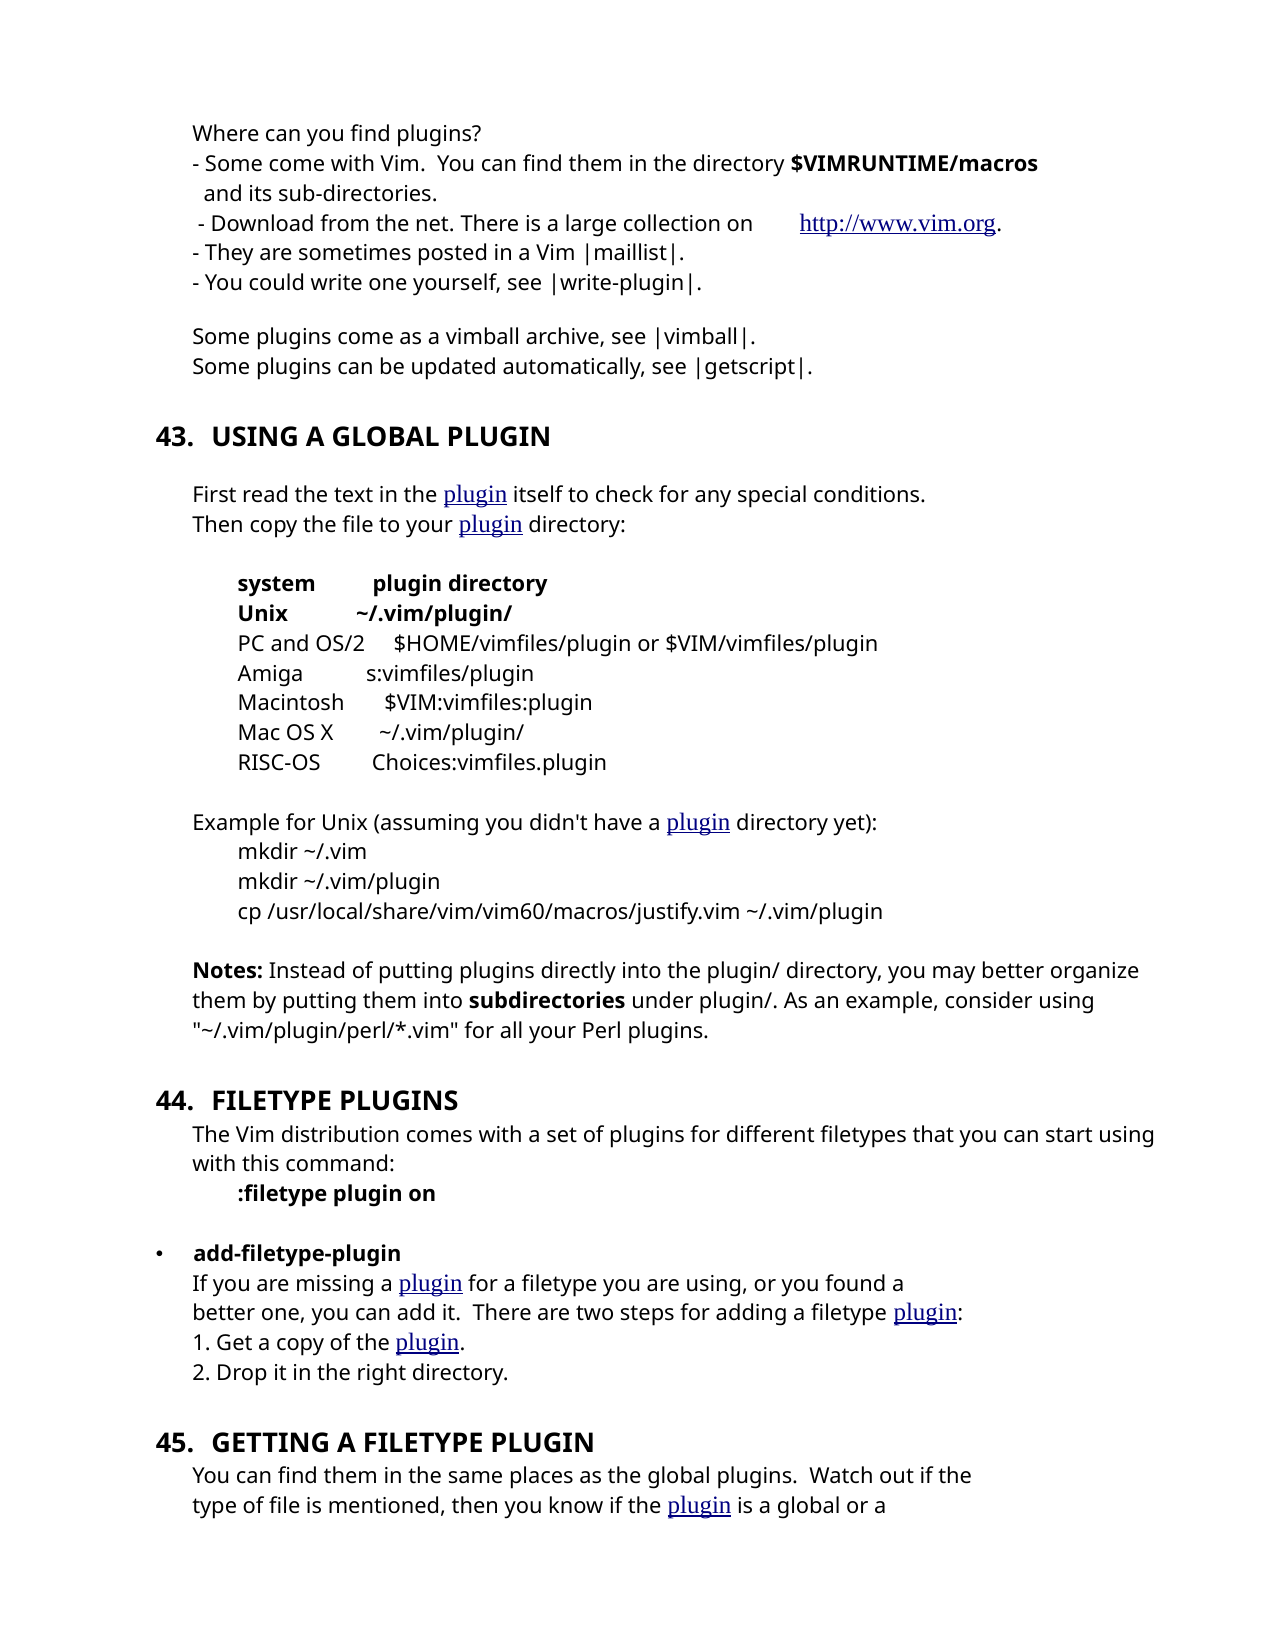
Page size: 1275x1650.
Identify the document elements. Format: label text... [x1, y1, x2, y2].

list 2. Drop it in the right directory. [192, 1357, 1157, 1387]
list :filetype plugin on [192, 1178, 1157, 1208]
list RISC-OS Choices:vimfiles.plugin [192, 747, 1157, 777]
list FILETYPE PLUGINS [156, 1082, 1157, 1118]
list GETTING A FILETYPE PLUGIN [156, 1423, 1157, 1460]
list - They are sometimes posted in a Vim |maillist|. [192, 237, 1157, 267]
list - Some come with Vim. You can find them in the directory $VIMRUNTIME/macros [192, 148, 1157, 178]
list and its sub-directories. [192, 178, 1157, 207]
list Unix ~/.vim/plugin/ [192, 598, 1157, 628]
list If you are missing a plugin for a filetype you are using, or you found a [192, 1267, 1157, 1297]
list First read the text in the plugin itself to check for any special conditions. [192, 479, 1157, 508]
list add-filetype-plugin [156, 1238, 1157, 1267]
list - You could write one yourself, see |write-plugin|. [192, 267, 1157, 297]
list Notes: Instead of putting plugins directly into the plugin/ directory, you may better organize them by putting them into subdirectories under plugin/. As an example, consider using "~/.vim/plugin/perl/*.vim" for all your Perl plugins. [192, 955, 1157, 1045]
list USING A GLOBAL PLUGIN [156, 418, 1157, 454]
list 1. Get a copy of the plugin. [192, 1327, 1157, 1357]
list Some plugins come as a vimball archive, see |vimball|. [192, 321, 1157, 351]
list The Vim distribution comes with a set of plugins for different filetypes that you can start using with this command: [192, 1118, 1157, 1178]
list mkdir ~/.vim [192, 836, 1157, 866]
list Then copy the file to your plugin directory: [192, 508, 1157, 538]
list Amiga s:vimfiles/plugin [192, 657, 1157, 687]
list better one, you can add it. There are two steps for adding a filetype plugin: [192, 1297, 1157, 1327]
list Example for Unix (assuming you didn't have a plugin directory yet): [192, 806, 1157, 836]
list mkdir ~/.vim/plugin [192, 866, 1157, 896]
list Some plugins can be updated automatically, see |getscript|. [192, 351, 1157, 381]
list Macintosh $VIM:vimfiles:plugin [192, 687, 1157, 717]
list - Download from the net. There is a large collection on http://www.vim.org. [192, 207, 1157, 237]
list Mac OS X ~/.vim/plugin/ [192, 717, 1157, 747]
list cp /usr/local/share/vim/vim60/macros/justify.vim ~/.vim/plugin [192, 896, 1157, 926]
list You can find them in the same places as the global plugins. Watch out if the [192, 1460, 1157, 1490]
list PC and OS/2 $HOME/vimfiles/plugin or $VIM/vimfiles/plugin [192, 628, 1157, 657]
list Where can you find plugins? [192, 118, 1157, 148]
list system plugin directory [192, 568, 1157, 598]
list type of file is mentioned, then you know if the plugin is a global or a [192, 1490, 1157, 1520]
